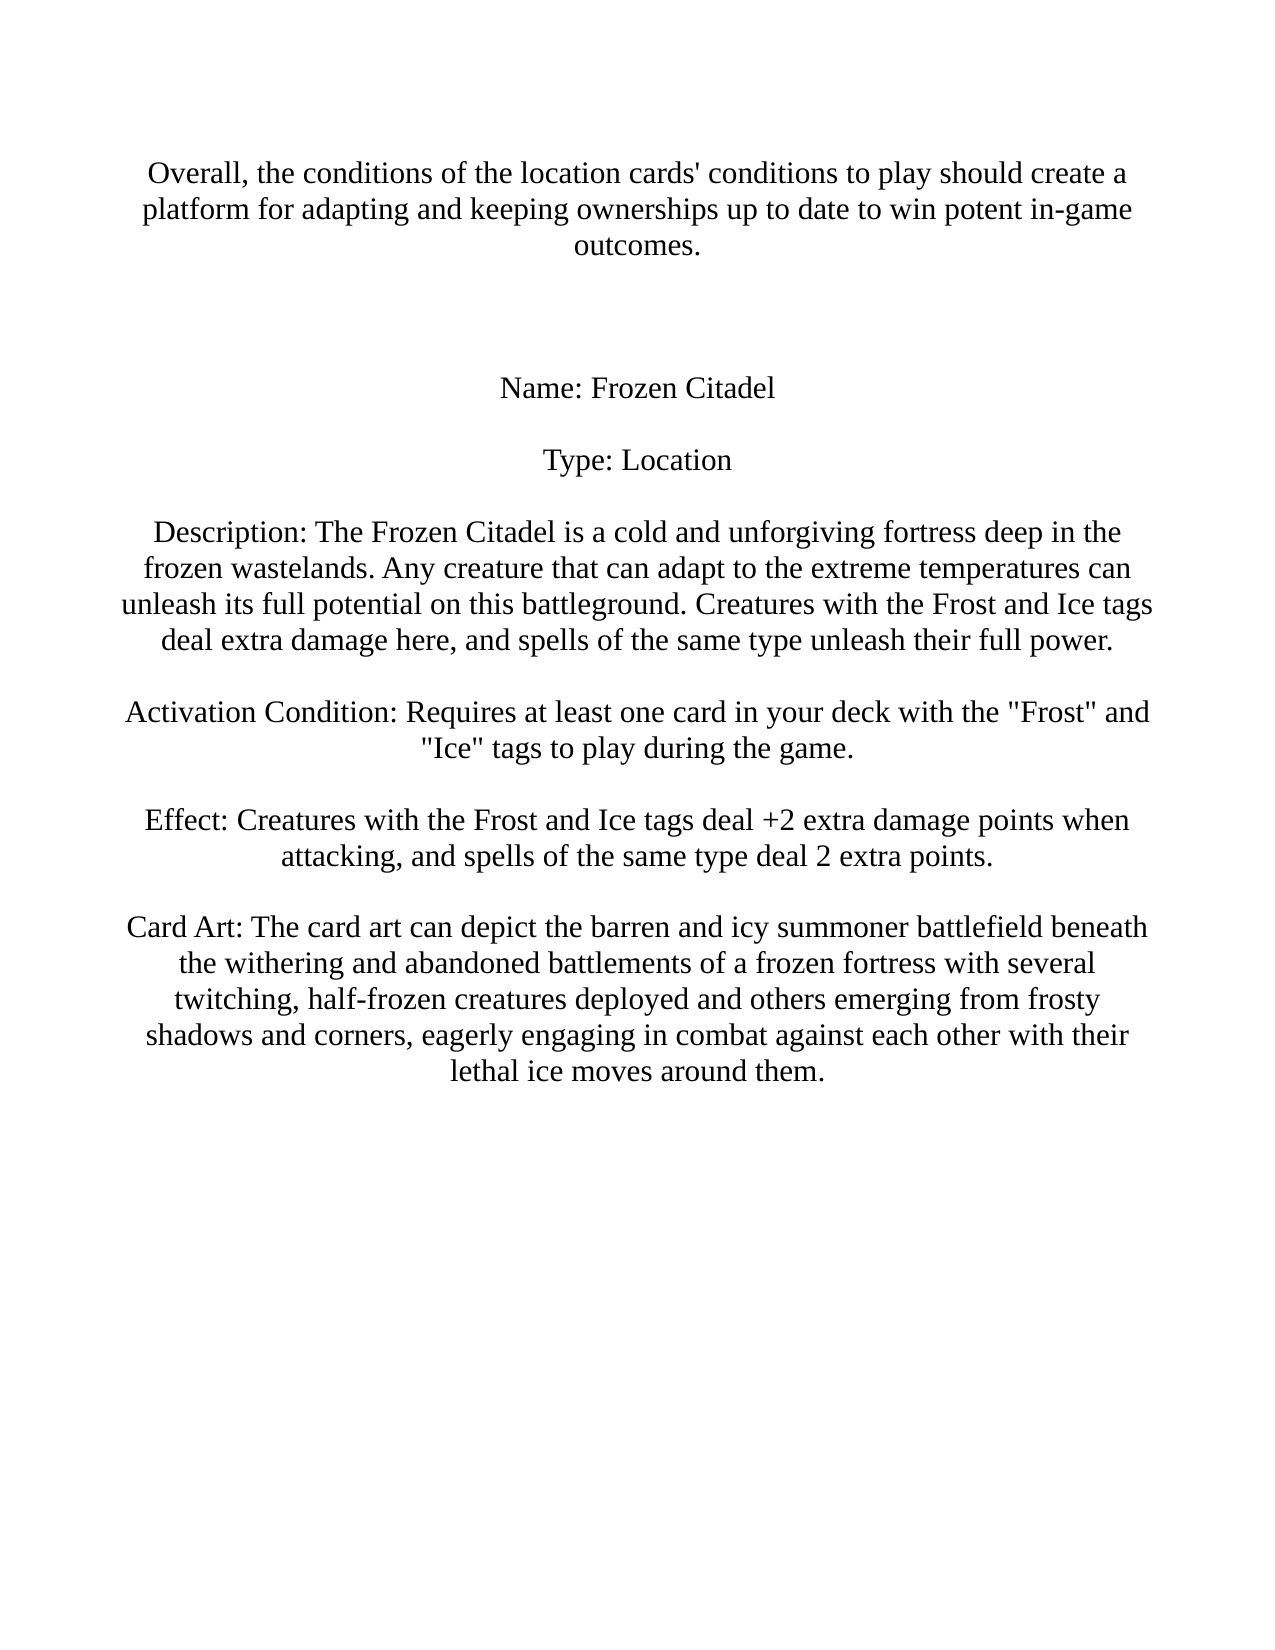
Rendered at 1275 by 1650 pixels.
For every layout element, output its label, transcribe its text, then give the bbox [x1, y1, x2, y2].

text Name: Frozen Citadel Type: Location Description: The Frozen Citadel is a cold and unforgiving fortress deep in the frozen wastelands. Any creature that can adapt to the extreme temperatures can unleash its full potential on this battleground. Creatures with the Frost and Ice tags deal extra damage here, and spells of the same type unleash their full power. Activation Condition: Requires at least one card in your deck with the "Frost" and "Ice" tags to play during the game. Effect: Creatures with the Frost and Ice tags deal +2 extra damage points when attacking, and spells of the same type deal 2 extra points. Card Art: The card art can depict the barren and icy summoner battlefield beneath the withering and abandoned battlements of a frozen fortress with several twitching, half-frozen creatures deployed and others emerging from frosty shadows and corners, eagerly engaging in combat against each other with their lethal ice moves around them. [118, 370, 1157, 1088]
text Overall, the conditions of the location cards' conditions to play should create a platform for adapting and keeping ownerships up to date to win potent in-game outcomes. [118, 118, 1157, 262]
